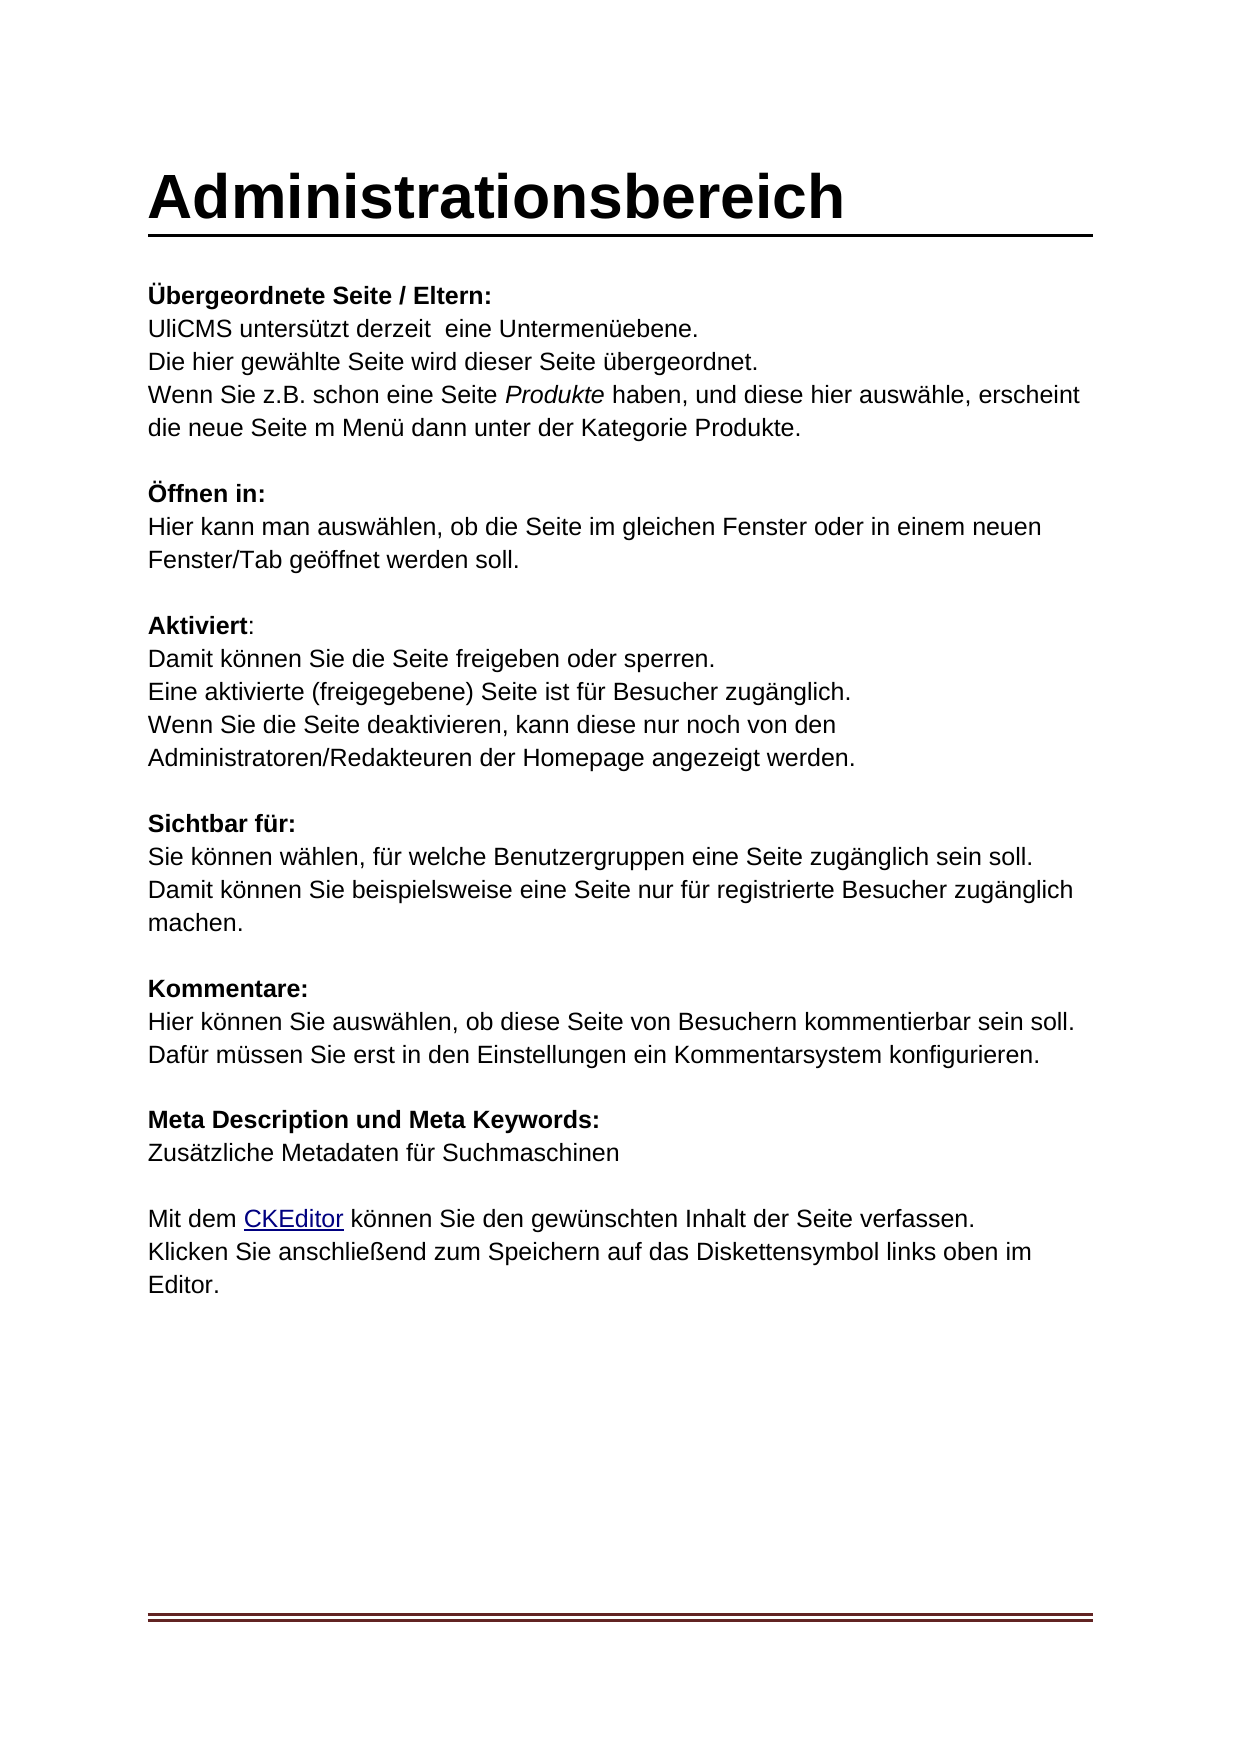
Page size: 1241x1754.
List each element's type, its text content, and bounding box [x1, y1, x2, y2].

text Klicken Sie anschließend zum Speichern auf das Diskettensymbol links oben im Editor. [148, 1237, 1093, 1299]
text Meta Description und Meta Keywords: [148, 1105, 1093, 1134]
text Übergeordnete Seite / Eltern: [148, 281, 1093, 309]
text UliCMS untersützt derzeit eine Untermenüebene. [148, 314, 1093, 342]
text Aktiviert: [148, 611, 1093, 639]
text Kommentare: [148, 974, 1093, 1003]
text Wenn Sie die Seite deaktivieren, kann diese nur noch von den Administratoren/Redakteuren der Homepage angezeigt werden. [148, 710, 1093, 772]
text Wenn Sie z.B. schon eine Seite Produkte haben, und diese hier auswähle, erscheint die neue Seite m Menü dann unter der Kategorie Produkte. [148, 380, 1093, 441]
text Hier kann man auswählen, ob die Seite im gleichen Fenster oder in einem neuen Fenster/Tab geöffnet werden soll. [148, 512, 1093, 573]
text Öffnen in: [148, 479, 1093, 507]
text Die hier gewählte Seite wird dieser Seite übergeordnet. [148, 347, 1093, 375]
text Mit dem CKEditor können Sie den gewünschten Inhalt der Seite verfassen. [148, 1204, 1093, 1233]
text Zusätzliche Metadaten für Suchmaschinen [148, 1138, 1093, 1167]
text Sie können wählen, für welche Benutzergruppen eine Seite zugänglich sein soll. [148, 842, 1093, 871]
text Damit können Sie beispielsweise eine Seite nur für registrierte Besucher zugänglich machen. [148, 875, 1093, 937]
text Dafür müssen Sie erst in den Einstellungen ein Kommentarsystem konfigurieren. [148, 1040, 1093, 1069]
text Sichtbar für: [148, 809, 1093, 838]
text Eine aktivierte (freigegebene) Seite ist für Besucher zugänglich. [148, 677, 1093, 706]
text Damit können Sie die Seite freigeben oder sperren. [148, 644, 1093, 673]
text Hier können Sie auswählen, ob diese Seite von Besuchern kommentierbar sein soll. [148, 1007, 1093, 1036]
text Administrationsbereich [148, 160, 1093, 234]
